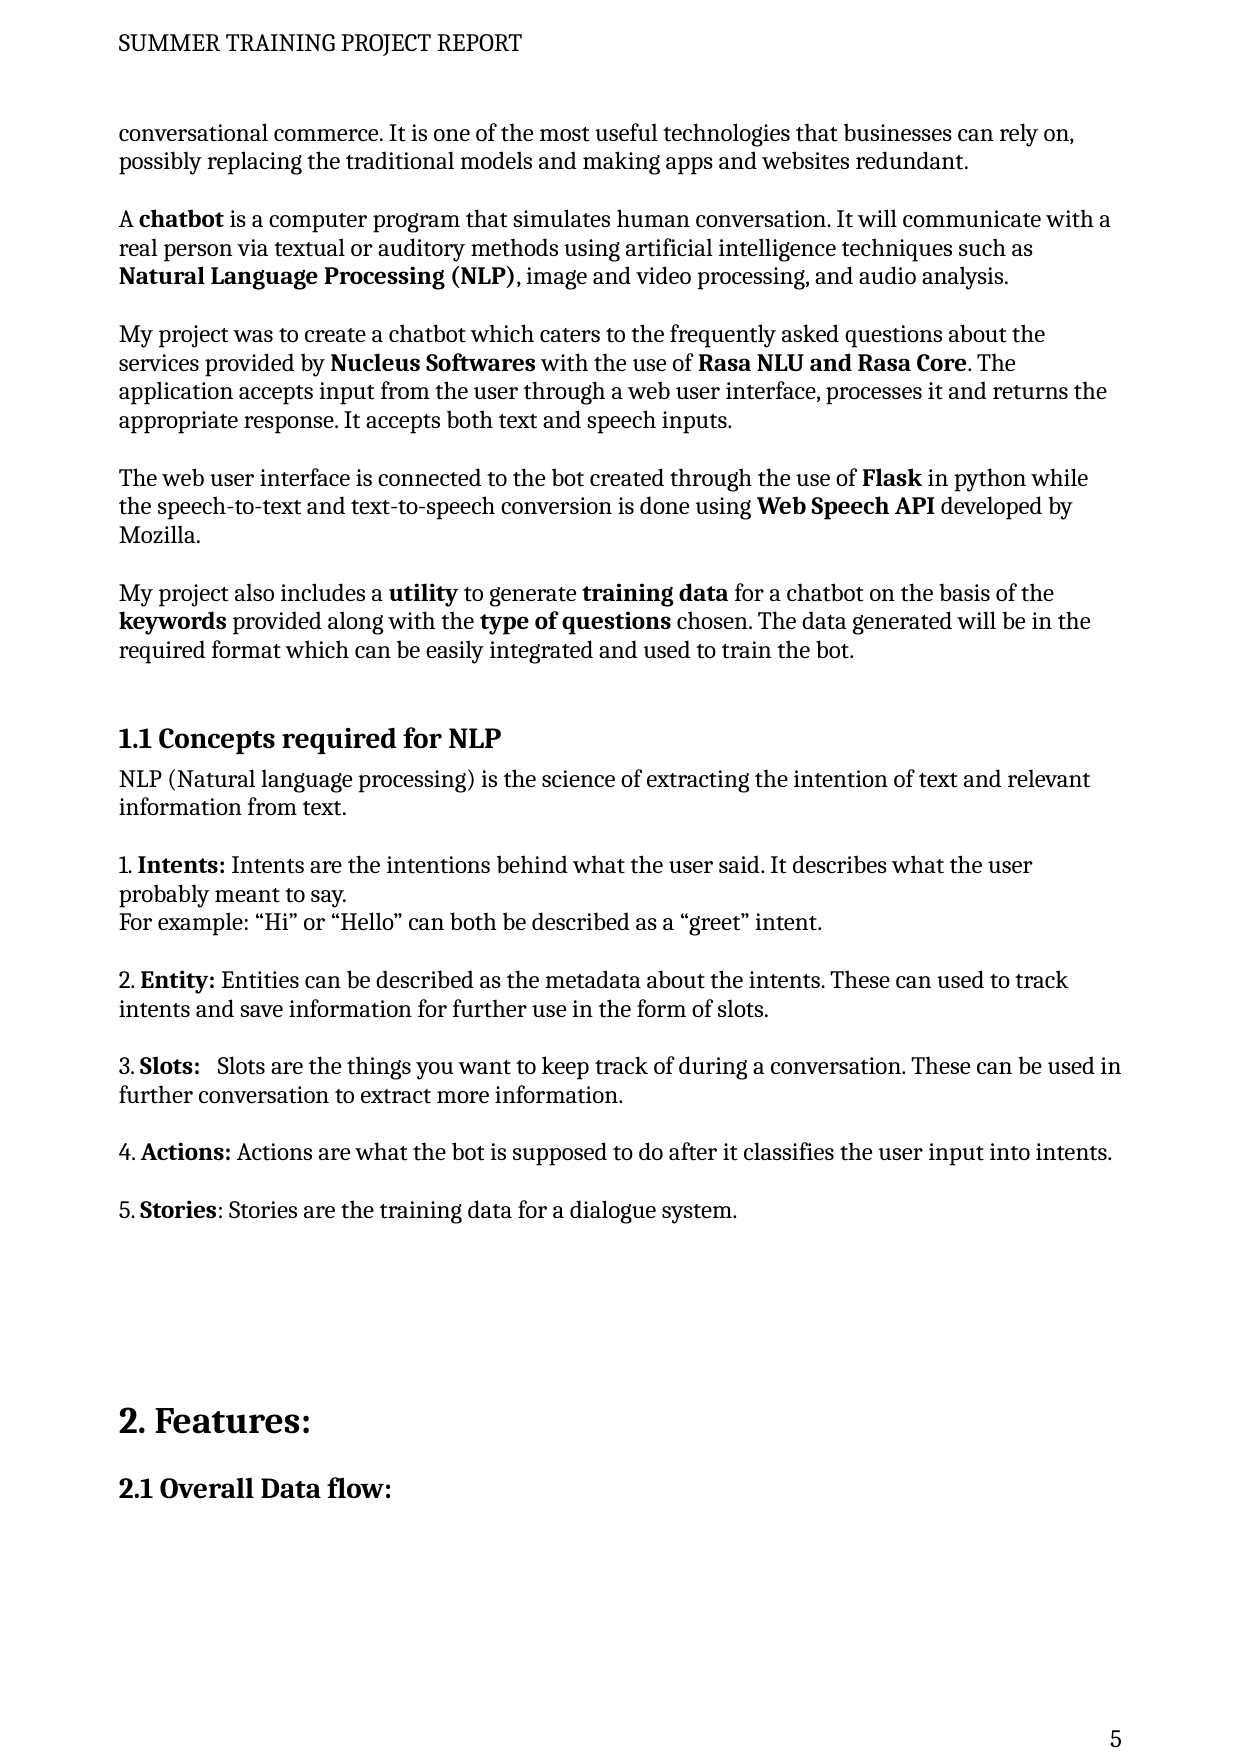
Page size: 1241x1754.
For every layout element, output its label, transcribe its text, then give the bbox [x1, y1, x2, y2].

text 4. Actions: Actions are what the bot is supposed to do after it classifies the user input into intents. [118, 1138, 1122, 1167]
text NLP (Natural language processing) is the science of extracting the intention of text and relevant information from text. [118, 764, 1122, 822]
text A chatbot is a computer program that simulates human conversation. It will communicate with a real person via textual or auditory methods using artificial intelligence techniques such as Natural Language Processing (NLP), image and video processing, and audio analysis. [118, 205, 1122, 291]
text The web user interface is connected to the bot created through the use of Flask in python while the speech-to-text and text-to-speech conversion is done using Web Speech API developed by Mozilla. [118, 463, 1122, 550]
text My project was to create a chatbot which caters to the frequently asked questions about the services provided by Nucleus Softwares with the use of Rasa NLU and Rasa Core. The application accepts input from the user through a web user interface, processes it and returns the appropriate response. It accepts both text and speech inputs. [118, 320, 1122, 435]
text My project also includes a utility to generate training data for a chatbot on the basis of the keywords provided along with the type of questions chosen. The data generated will be in the required format which can be easily integrated and used to train the bot. [118, 578, 1122, 665]
text conversational commerce. It is one of the most useful technologies that businesses can rely on, possibly replacing the traditional models and making apps and websites redundant. [118, 118, 1122, 205]
text For example: “Hi” or “Hello” can both be described as a “greet” intent. [118, 908, 1122, 937]
text 1. Intents: Intents are the intentions behind what the user said. It describes what the user probably meant to say. [118, 851, 1122, 908]
text 2. Entity: Entities can be described as the metadata about the intents. These can used to track intents and save information for further use in the form of slots. [118, 966, 1122, 1023]
text 5. Stories: Stories are the training data for a dialogue system. [118, 1196, 1122, 1224]
subtitle 1.1 Concepts required for NLP [118, 723, 1122, 756]
subtitle 2. Features: [118, 1400, 1122, 1443]
text 3. Slots: Slots are the things you want to keep track of during a conversation. These can be used in further conversation to extract more information. [118, 1052, 1122, 1109]
subtitle 2.1 Overall Data flow: [118, 1472, 1122, 1506]
